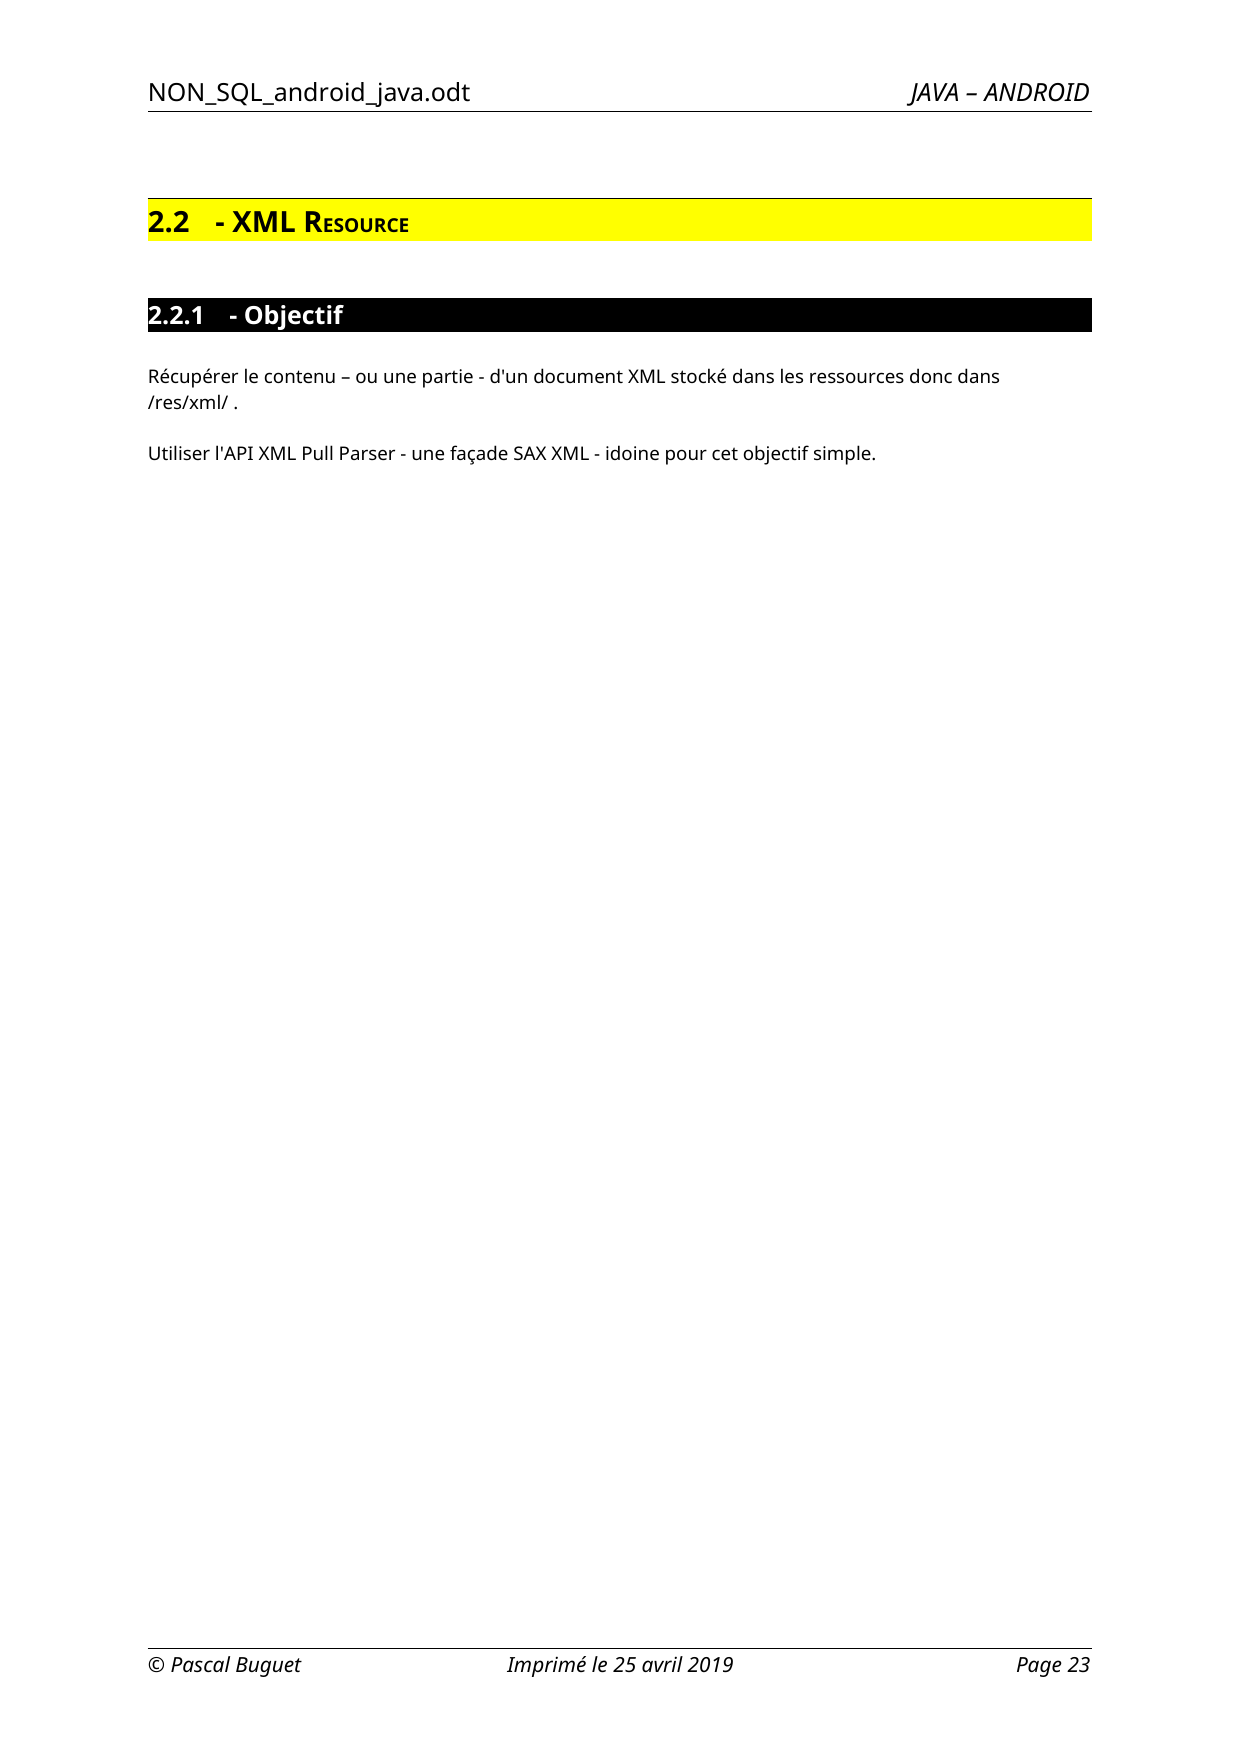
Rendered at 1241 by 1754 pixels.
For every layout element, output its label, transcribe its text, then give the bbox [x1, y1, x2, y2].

subtitle - XML Resource [148, 199, 1092, 241]
text Récupérer le contenu – ou une partie - d'un document XML stocké dans les ressources donc dans /res/xml/ . [148, 364, 1092, 415]
text Utiliser l'API XML Pull Parser - une façade SAX XML - idoine pour cet objectif simple. [148, 440, 1092, 466]
subtitle - Objectif [148, 298, 1092, 332]
